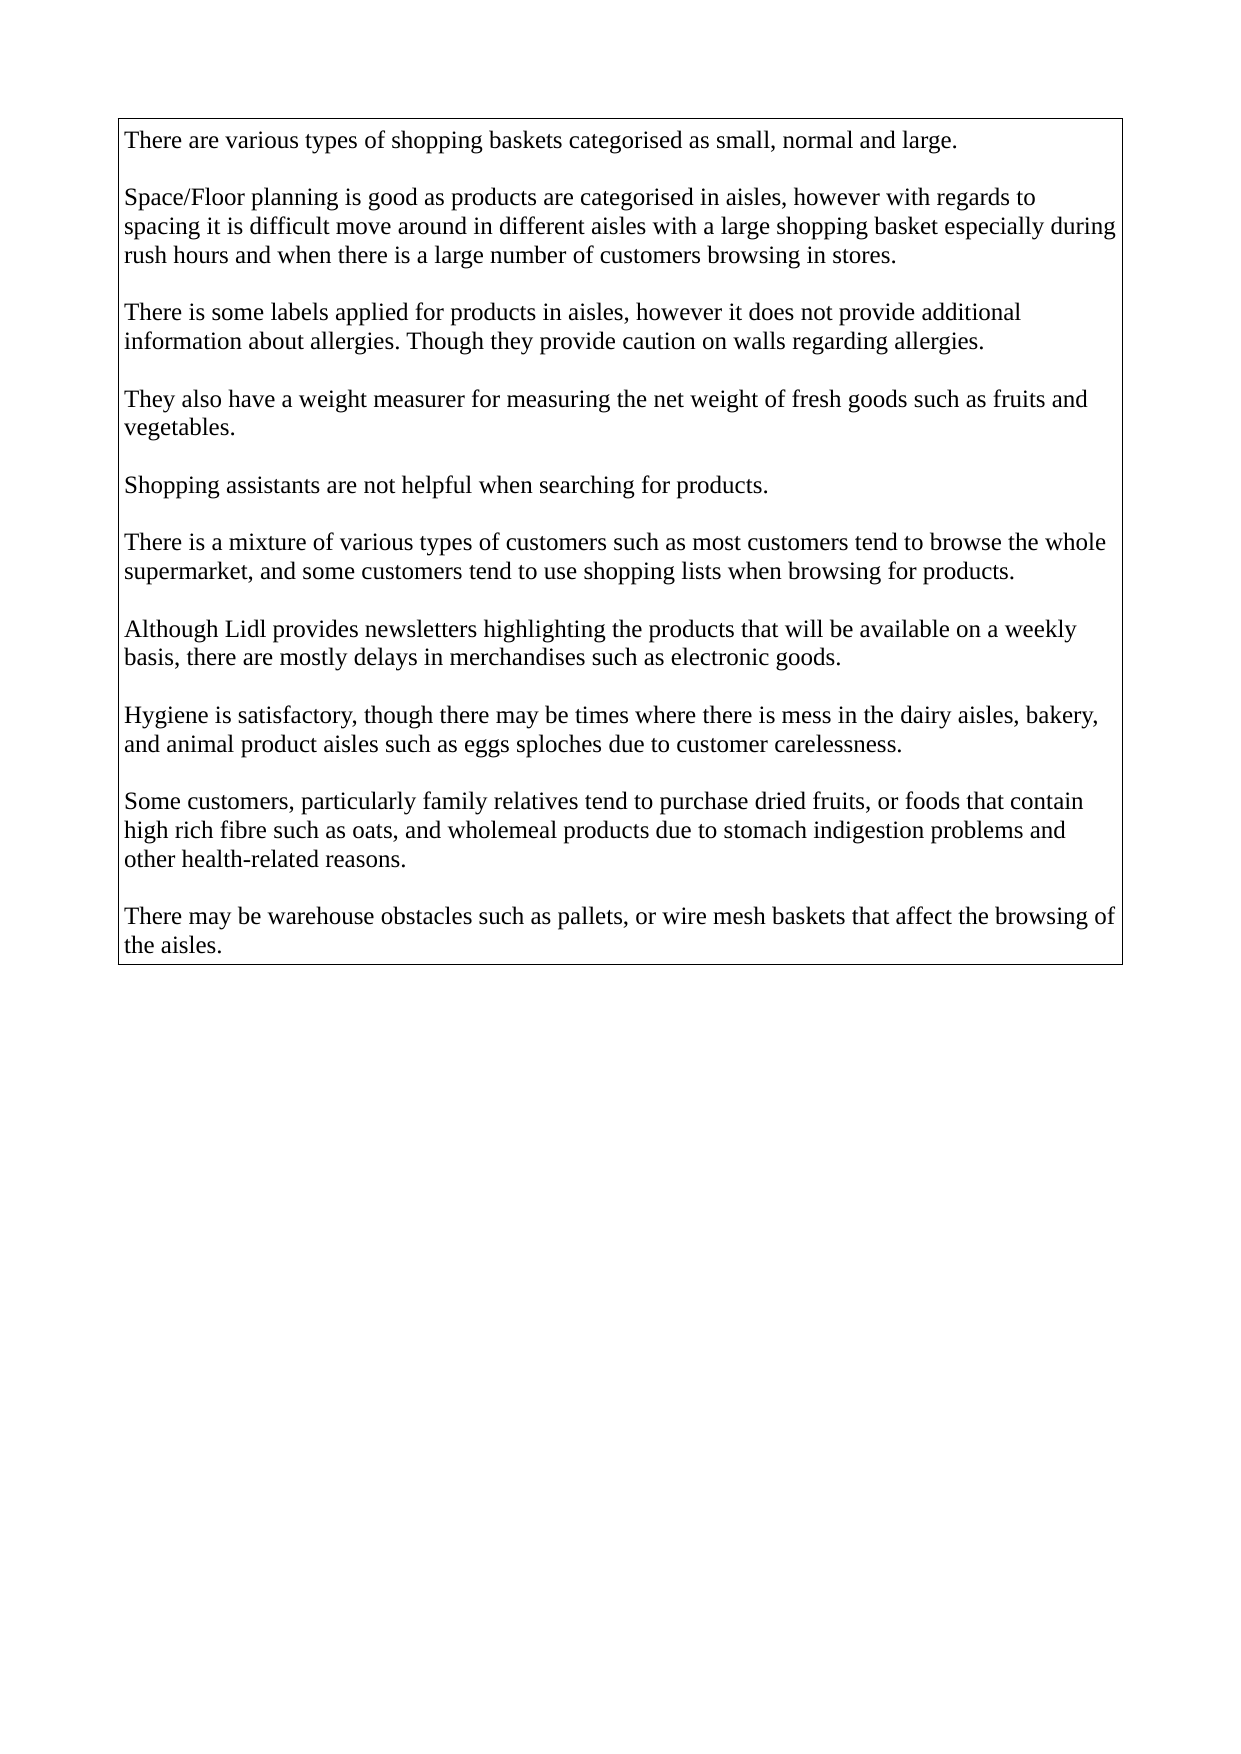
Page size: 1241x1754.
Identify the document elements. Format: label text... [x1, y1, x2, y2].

table_header There are various types of shopping baskets categorised as small, normal and large. Space/Floor planning is good as products are categorised in aisles, however with regards to spacing it is difficult move around in different aisles with a large shopping basket especially during rush hours and when there is a large number of customers browsing in stores. There is some labels applied for products in aisles, however it does not provide additional information about allergies. Though they provide caution on walls regarding allergies. They also have a weight measurer for measuring the net weight of fresh goods such as fruits and vegetables. Shopping assistants are not helpful when searching for products. There is a mixture of various types of customers such as most customers tend to browse the whole supermarket, and some customers tend to use shopping lists when browsing for products. Although Lidl provides newsletters highlighting the products that will be available on a weekly basis, there are mostly delays in merchandises such as electronic goods. Hygiene is satisfactory, though there may be times where there is mess in the dairy aisles, bakery, and animal product aisles such as eggs sploches due to customer carelessness. Some customers, particularly family relatives tend to purchase dried fruits, or foods that contain high rich fibre such as oats, and wholemeal products due to stomach indigestion problems and other health-related reasons. There may be warehouse obstacles such as pallets, or wire mesh baskets that affect the browsing of the aisles. [119, 119, 1122, 964]
